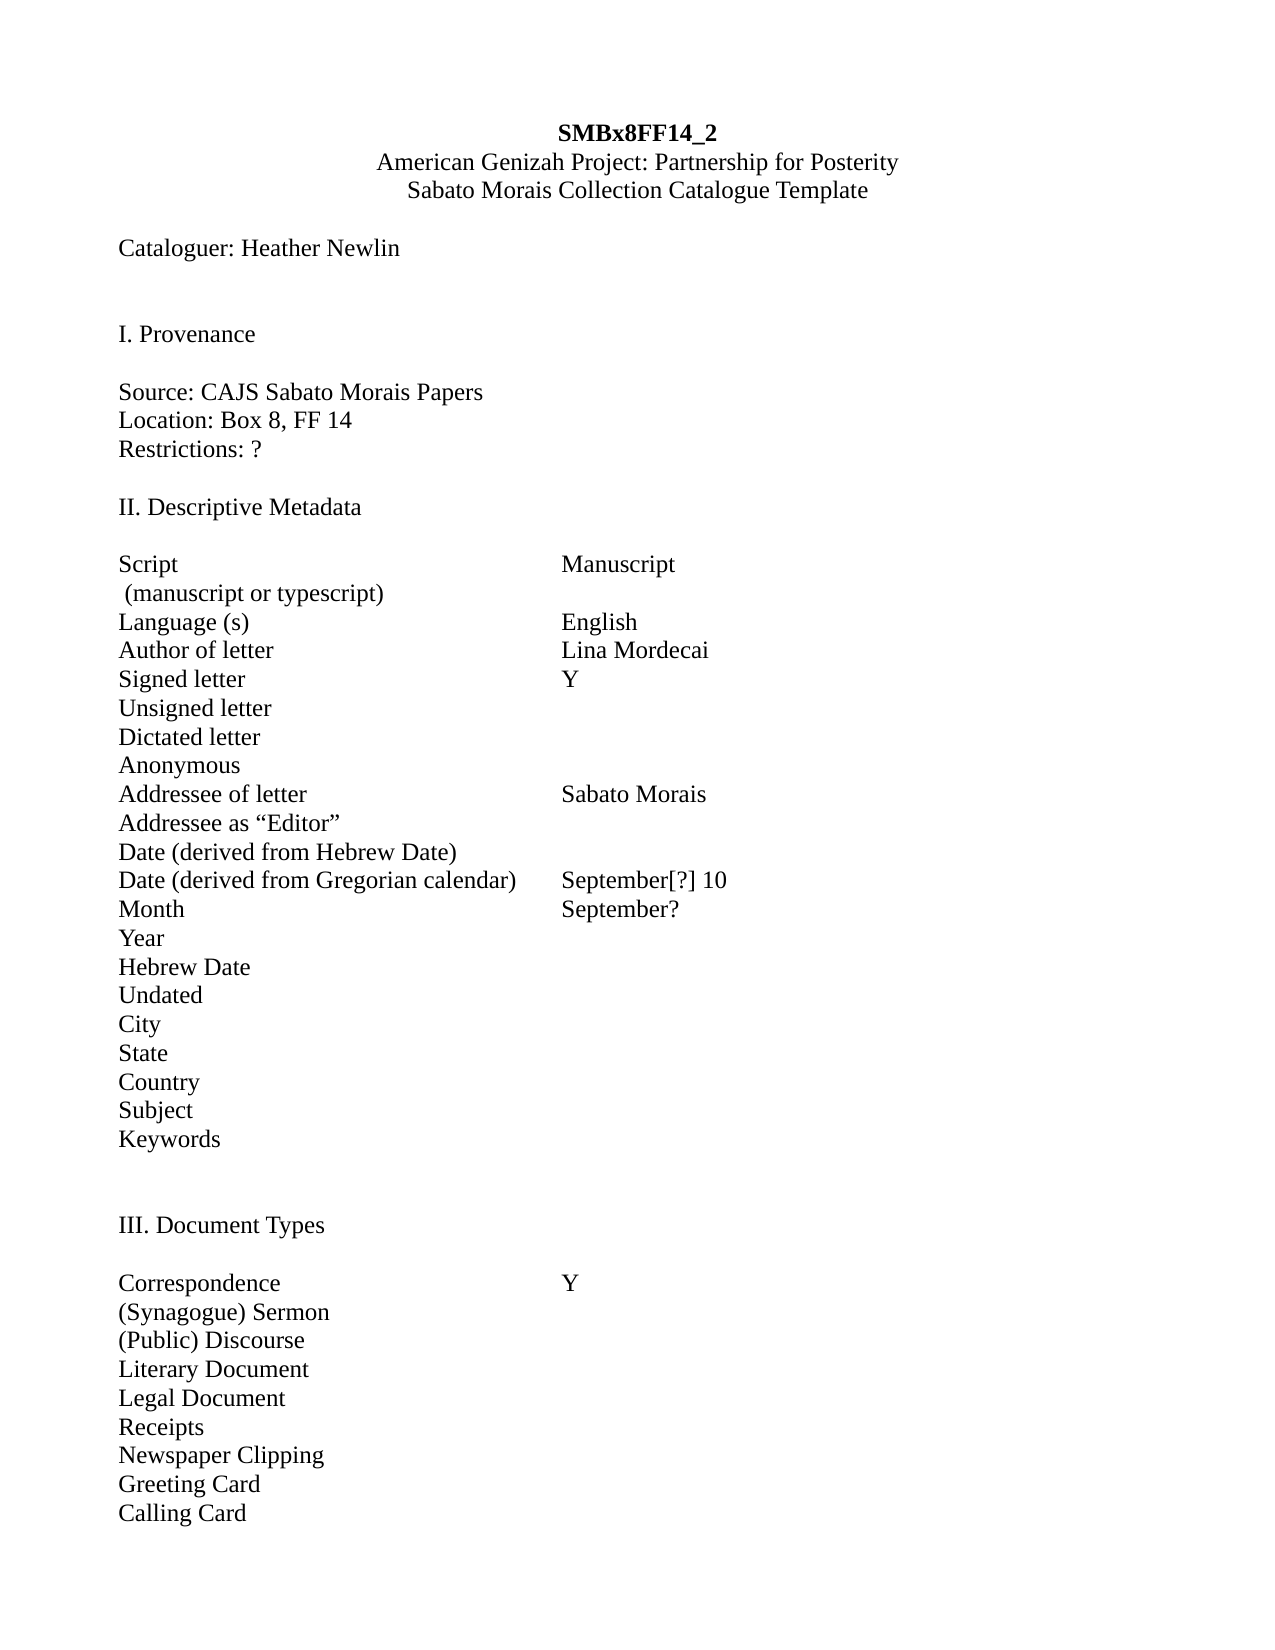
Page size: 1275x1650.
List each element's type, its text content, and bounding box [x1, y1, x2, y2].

text Anonymous [118, 751, 1157, 779]
text Calling Card [118, 1498, 1157, 1527]
text SMBx8FF14_2 [118, 118, 1157, 147]
text Restrictions: ? [118, 434, 1157, 463]
text II. Descriptive Metadata [118, 492, 1157, 521]
text Receipts [118, 1412, 1157, 1441]
text Hebrew Date [118, 952, 1157, 981]
text Script Manuscript [118, 549, 1157, 578]
text Greeting Card [118, 1469, 1157, 1498]
text City [118, 1009, 1157, 1038]
text American Genizah Project: Partnership for Posterity [118, 147, 1157, 176]
text I. Provenance [118, 319, 1157, 348]
text Literary Document [118, 1354, 1157, 1383]
text Language (s) English [118, 607, 1157, 636]
text Legal Document [118, 1383, 1157, 1412]
text Location: Box 8, FF 14 [118, 406, 1157, 434]
text (Public) Discourse [118, 1326, 1157, 1354]
text Sabato Morais Collection Catalogue Template [118, 176, 1157, 204]
text Signed letter Y [118, 664, 1157, 693]
text Keywords [118, 1124, 1157, 1153]
text Year [118, 923, 1157, 952]
text Author of letter Lina Mordecai [118, 636, 1157, 664]
text Cataloguer: Heather Newlin [118, 233, 1157, 262]
text (Synagogue) Sermon [118, 1297, 1157, 1326]
text Unsigned letter [118, 693, 1157, 722]
text Source: CAJS Sabato Morais Papers [118, 377, 1157, 406]
text III. Document Types [118, 1211, 1157, 1239]
text Addressee of letter Sabato Morais [118, 779, 1157, 808]
text Country [118, 1067, 1157, 1096]
text Correspondence Y [118, 1268, 1157, 1297]
text Date (derived from Hebrew Date) [118, 837, 1157, 866]
text Date (derived from Gregorian calendar) September[?] 10 [118, 866, 1157, 894]
text State [118, 1038, 1157, 1067]
text Addressee as “Editor” [118, 808, 1157, 837]
text Newspaper Clipping [118, 1441, 1157, 1469]
text (manuscript or typescript) [118, 578, 1157, 607]
text Month September? [118, 894, 1157, 923]
text Undated [118, 981, 1157, 1009]
text Dictated letter [118, 722, 1157, 751]
text Subject [118, 1096, 1157, 1124]
